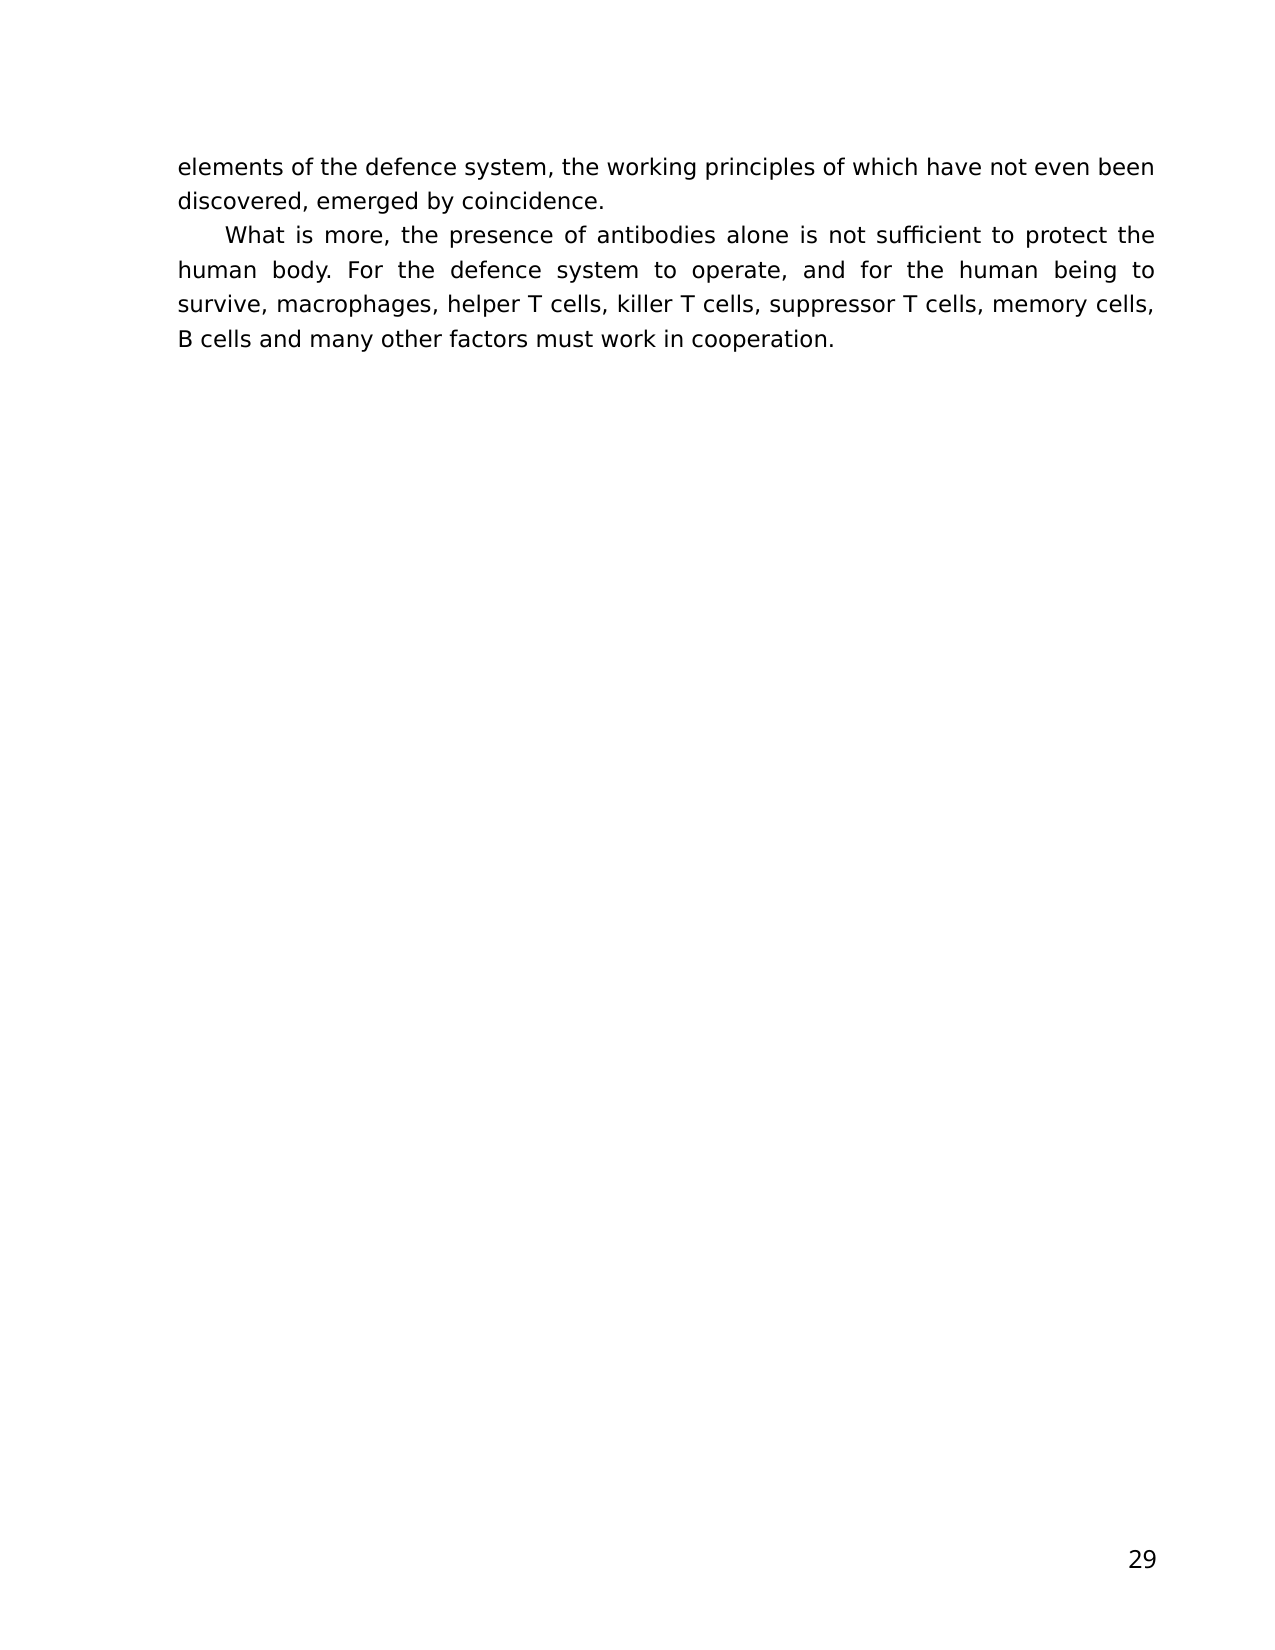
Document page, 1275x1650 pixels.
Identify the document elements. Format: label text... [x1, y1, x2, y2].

text elements of the defence system, the working principles of which have not even been discovered, emerged by coincidence. [177, 148, 1157, 216]
text What is more, the presence of antibodies alone is not sufficient to protect the human body. For the defence system to operate, and for the human being to survive, macrophages, helper T cells, killer T cells, suppressor T cells, memory cells, B cells and many other factors must work in cooperation. [177, 216, 1157, 354]
